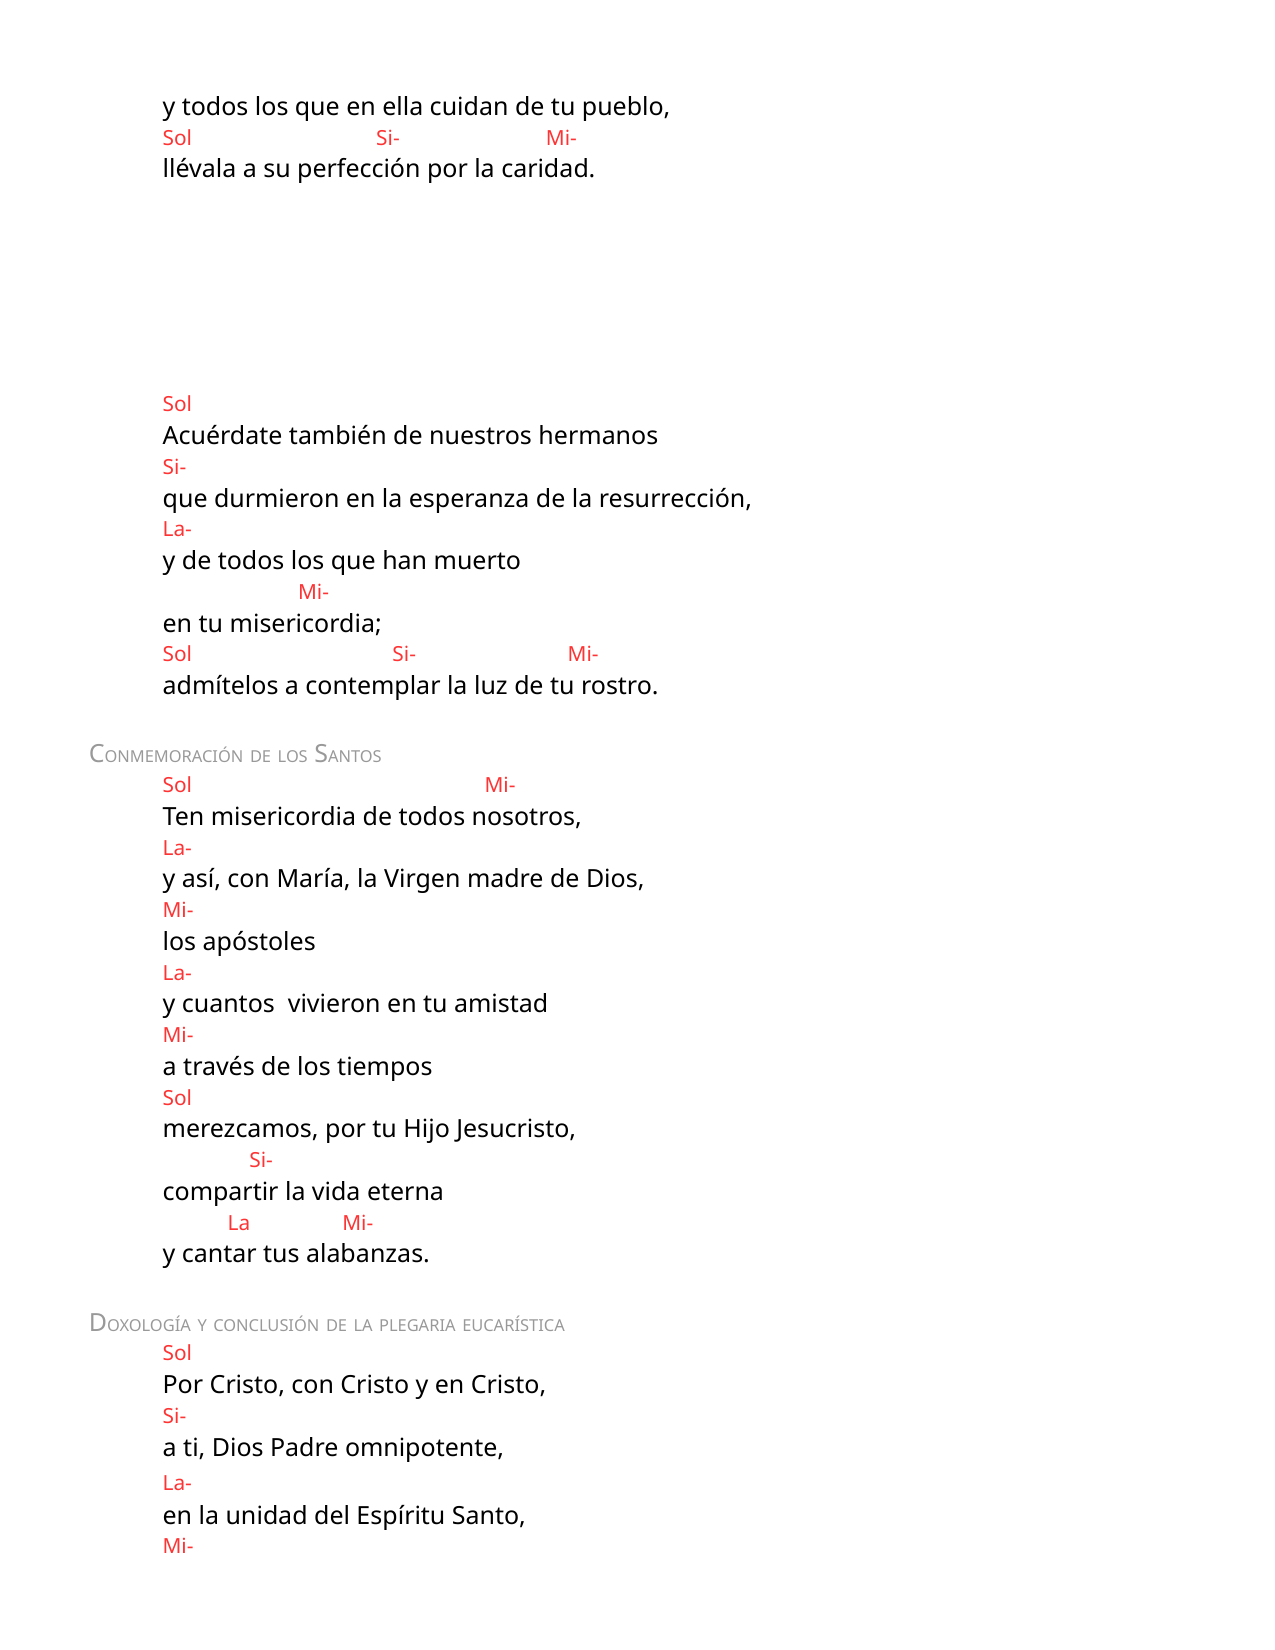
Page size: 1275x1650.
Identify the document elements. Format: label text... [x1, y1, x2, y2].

text Mi- [88, 577, 1186, 605]
text La- [88, 958, 1186, 986]
text Por Cristo, con Cristo y en Cristo, [88, 1367, 1186, 1401]
text Mi- [88, 895, 1186, 923]
text compartir la vida eterna [88, 1173, 1186, 1208]
text Mi- [88, 1531, 1186, 1560]
text La- [88, 1463, 1186, 1497]
text Mi- [88, 1020, 1186, 1048]
text Doxología y conclusión de la plegaria eucarística [88, 1304, 1186, 1338]
text y cuantos vivieron en tu amistad [88, 986, 1186, 1020]
text y de todos los que han muerto [88, 543, 1186, 577]
text admítelos a contemplar la luz de tu rostro. [88, 668, 1186, 702]
text los apóstoles [88, 923, 1186, 958]
text que durmieron en la esperanza de la resurrección, [88, 480, 1186, 514]
text Sol [88, 1338, 1186, 1367]
text en la unidad del Espíritu Santo, [88, 1497, 1186, 1531]
text La Mi- [88, 1208, 1186, 1236]
text Sol [88, 1083, 1186, 1111]
text Si- [88, 1401, 1186, 1429]
text Sol Mi- [88, 770, 1186, 798]
text Sol Si- Mi- [88, 639, 1186, 668]
text La- [88, 514, 1186, 543]
text Conmemoración de los Santos [88, 736, 1186, 770]
text y así, con María, la Virgen madre de Dios, [88, 861, 1186, 895]
text La- [88, 833, 1186, 861]
text llévala a su perfección por la caridad. [88, 151, 1186, 185]
text en tu misericordia; [88, 605, 1186, 639]
text Si- [88, 452, 1186, 480]
text Sol [88, 389, 1186, 418]
text Sol Si- Mi- [88, 123, 1186, 151]
text merezcamos, por tu Hijo Jesucristo, [88, 1111, 1186, 1145]
text y todos los que en ella cuidan de tu pueblo, [88, 88, 1186, 123]
text a ti, Dios Padre omnipotente, [88, 1429, 1186, 1463]
text Si- [88, 1145, 1186, 1173]
text Ten misericordia de todos nosotros, [88, 798, 1186, 833]
text a través de los tiempos [88, 1048, 1186, 1083]
text y cantar tus alabanzas. [88, 1236, 1186, 1270]
text Acuérdate también de nuestros hermanos [88, 418, 1186, 452]
